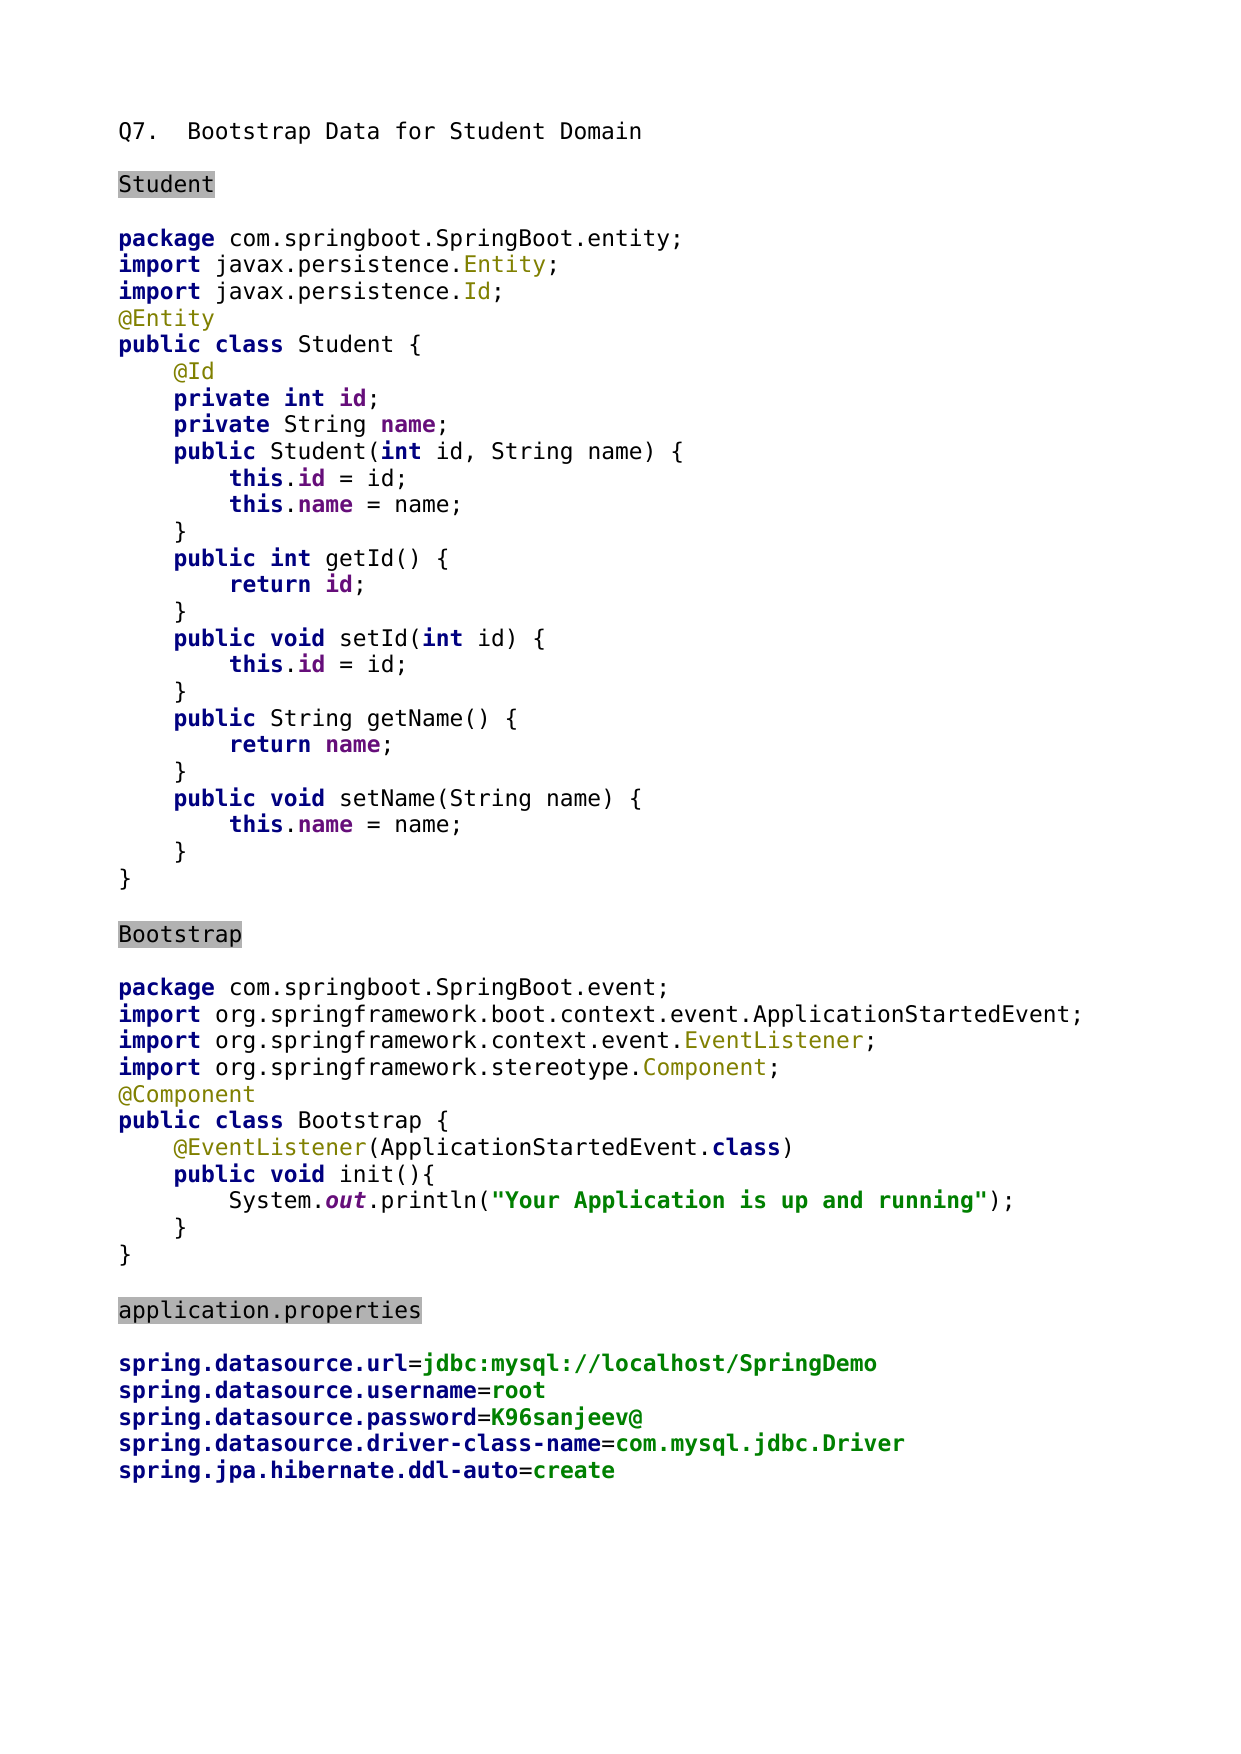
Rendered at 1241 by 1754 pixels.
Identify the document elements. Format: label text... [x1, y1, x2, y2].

text Student [118, 171, 1122, 198]
text } [118, 518, 1122, 545]
text public void setId(int id) { [118, 625, 1122, 651]
text this.name = name; [118, 491, 1122, 518]
text package com.springboot.SpringBoot.event; [118, 974, 1122, 1001]
text Q7. Bootstrap Data for Student Domain [118, 118, 1122, 145]
text spring.datasource.username=root [118, 1377, 1122, 1404]
text spring.datasource.driver-class-name=com.mysql.jdbc.Driver [118, 1430, 1122, 1457]
text package com.springboot.SpringBoot.entity; [118, 225, 1122, 251]
text @Id [118, 358, 1122, 385]
text @EventListener(ApplicationStartedEvent.class) [118, 1134, 1122, 1161]
text return name; [118, 731, 1122, 758]
text public class Student { [118, 331, 1122, 358]
text } [118, 865, 1122, 891]
text import org.springframework.boot.context.event.ApplicationStartedEvent; [118, 1001, 1122, 1028]
text public String getName() { [118, 705, 1122, 731]
text public void setName(String name) { [118, 785, 1122, 811]
text System.out.println("Your Application is up and running"); [118, 1188, 1122, 1214]
text } [118, 1241, 1122, 1268]
text import javax.persistence.Entity; [118, 251, 1122, 278]
text application.properties [118, 1297, 1122, 1324]
text this.name = name; [118, 811, 1122, 838]
text return id; [118, 571, 1122, 598]
text this.id = id; [118, 465, 1122, 491]
text public Student(int id, String name) { [118, 438, 1122, 465]
text } [118, 1214, 1122, 1241]
text @Component [118, 1081, 1122, 1108]
text } [118, 838, 1122, 865]
text public int getId() { [118, 545, 1122, 571]
text import org.springframework.stereotype.Component; [118, 1054, 1122, 1081]
text public void init(){ [118, 1161, 1122, 1188]
text private String name; [118, 411, 1122, 438]
text spring.datasource.password=K96sanjeev@ [118, 1404, 1122, 1430]
text spring.datasource.url=jdbc:mysql://localhost/SpringDemo [118, 1350, 1122, 1377]
text } [118, 678, 1122, 705]
text spring.jpa.hibernate.ddl-auto=create [118, 1457, 1122, 1484]
text private int id; [118, 385, 1122, 411]
text import javax.persistence.Id; [118, 278, 1122, 305]
text } [118, 598, 1122, 625]
text import org.springframework.context.event.EventListener; [118, 1028, 1122, 1054]
text } [118, 758, 1122, 785]
text public class Bootstrap { [118, 1108, 1122, 1134]
text @Entity [118, 305, 1122, 331]
text this.id = id; [118, 651, 1122, 678]
text Bootstrap [118, 921, 1122, 948]
